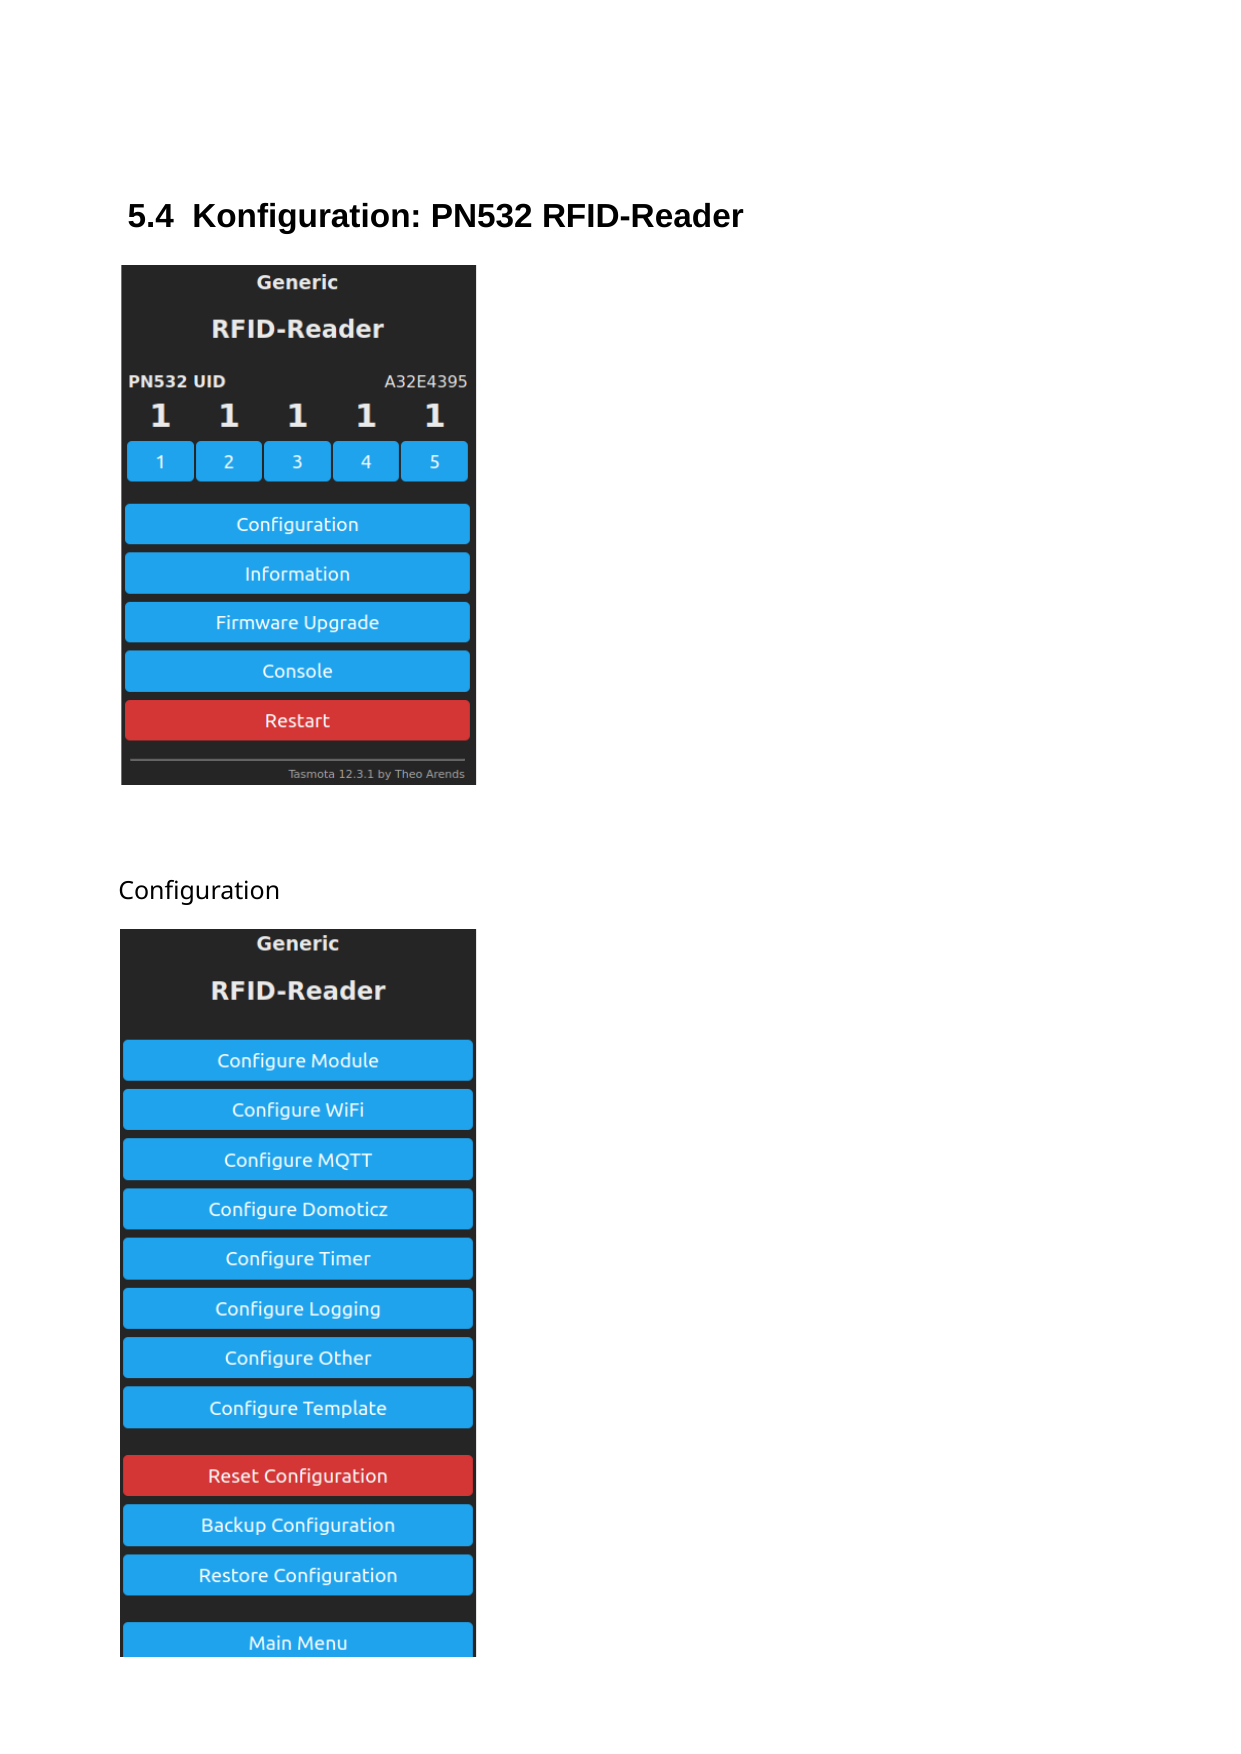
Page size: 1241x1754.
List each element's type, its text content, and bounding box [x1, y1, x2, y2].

picture [120, 929, 477, 1657]
subtitle Konfiguration: PN532 RFID-Reader [118, 196, 1122, 235]
text Configuration [118, 872, 1122, 906]
picture [121, 265, 477, 785]
